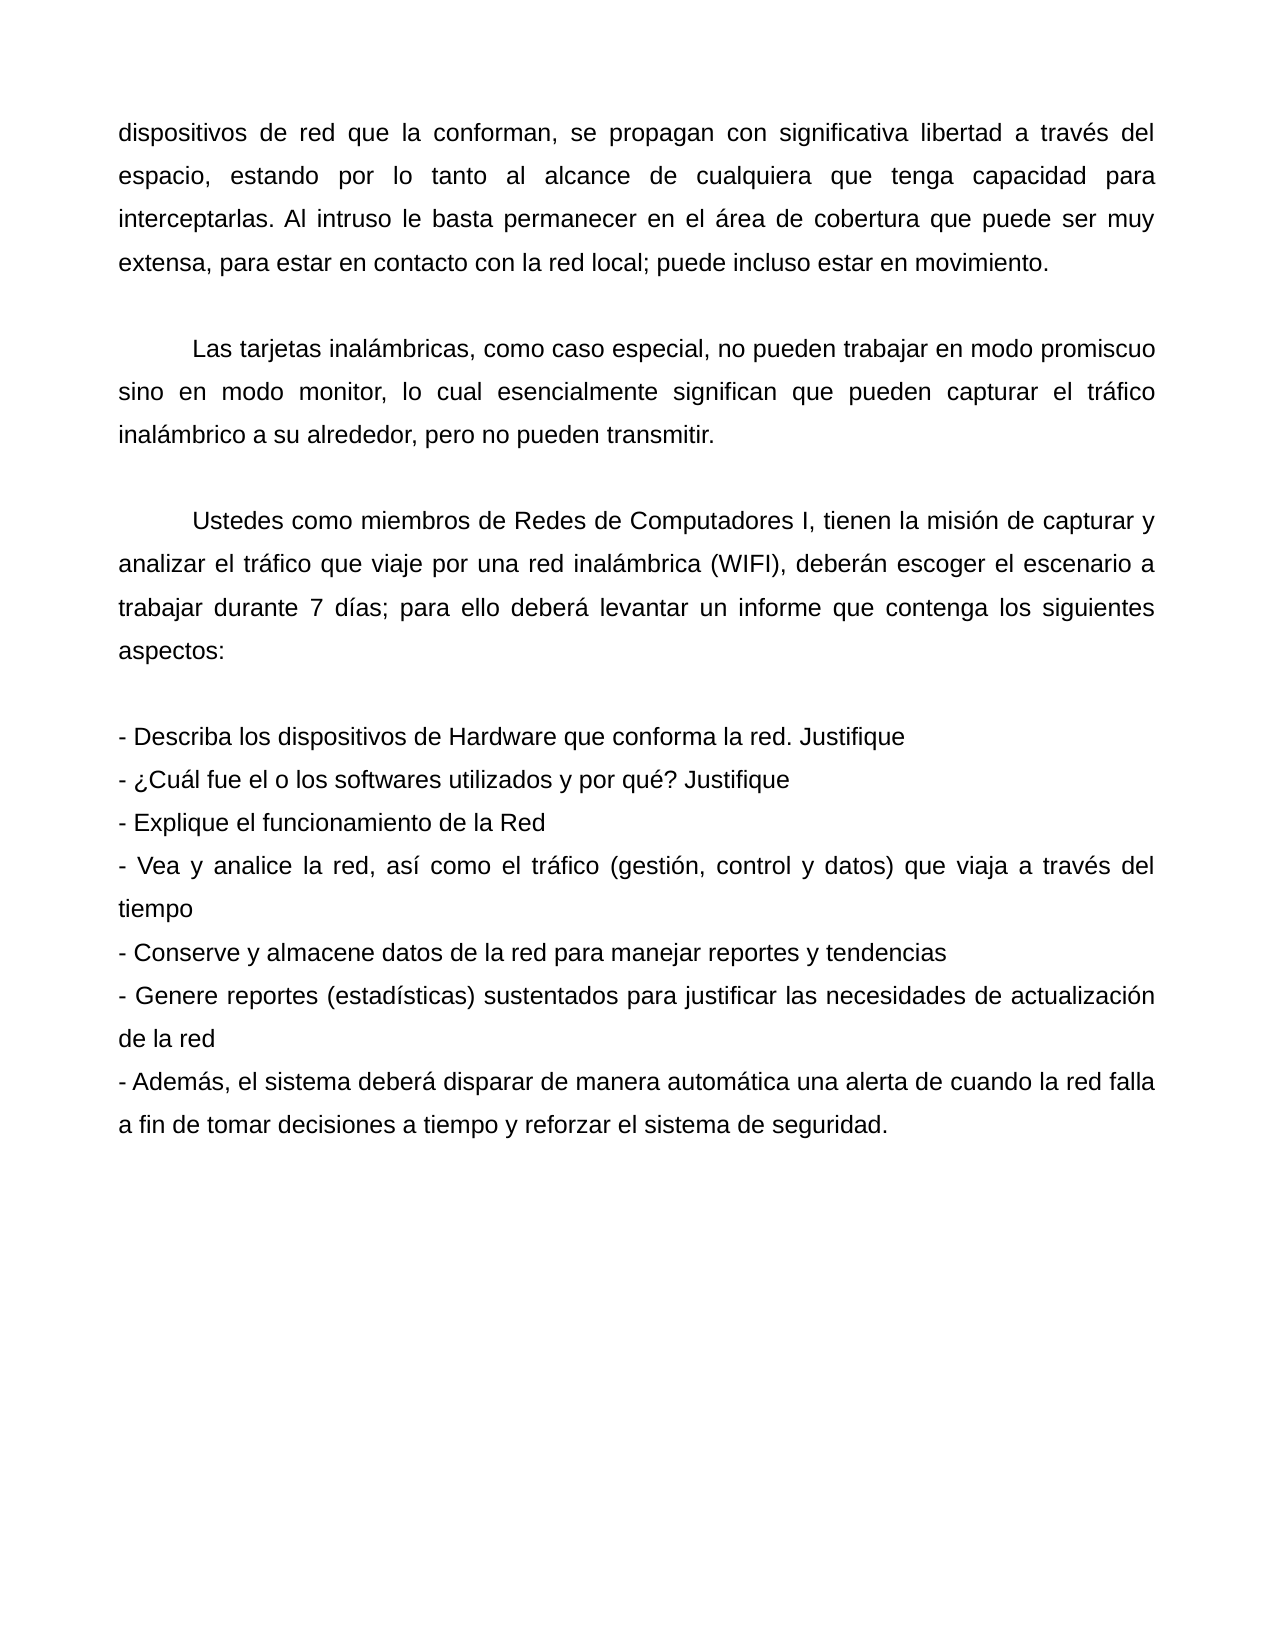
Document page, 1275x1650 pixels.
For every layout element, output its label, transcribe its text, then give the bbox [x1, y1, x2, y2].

text - Describa los dispositivos de Hardware que conforma la red. Justifique [118, 722, 1157, 751]
text - Genere reportes (estadísticas) sustentados para justificar las necesidades de actualización de la red [118, 981, 1157, 1052]
text - ¿Cuál fue el o los softwares utilizados y por qué? Justifique [118, 765, 1157, 794]
text - Conserve y almacene datos de la red para manejar reportes y tendencias [118, 937, 1157, 966]
text dispositivos de red que la conforman, se propagan con significativa libertad a través del espacio, estando por lo tanto al alcance de cualquiera que tenga capacidad para interceptarlas. Al intruso le basta permanecer en el área de cobertura que puede ser muy extensa, para estar en contacto con la red local; puede incluso estar en movimiento. [118, 118, 1157, 276]
text - Vea y analice la red, así como el tráfico (gestión, control y datos) que viaja a través del tiempo [118, 851, 1157, 923]
text Las tarjetas inalámbricas, como caso especial, no pueden trabajar en modo promiscuo sino en modo monitor, lo cual esencialmente significan que pueden capturar el tráfico inalámbrico a su alrededor, pero no pueden transmitir. [118, 334, 1157, 449]
text - Explique el funcionamiento de la Red [118, 808, 1157, 837]
text - Además, el sistema deberá disparar de manera automática una alerta de cuando la red falla a fin de tomar decisiones a tiempo y reforzar el sistema de seguridad. [118, 1067, 1157, 1139]
text Ustedes como miembros de Redes de Computadores I, tienen la misión de capturar y analizar el tráfico que viaje por una red inalámbrica (WIFI), deberán escoger el escenario a trabajar durante 7 días; para ello deberá levantar un informe que contenga los siguientes aspectos: [118, 506, 1157, 664]
